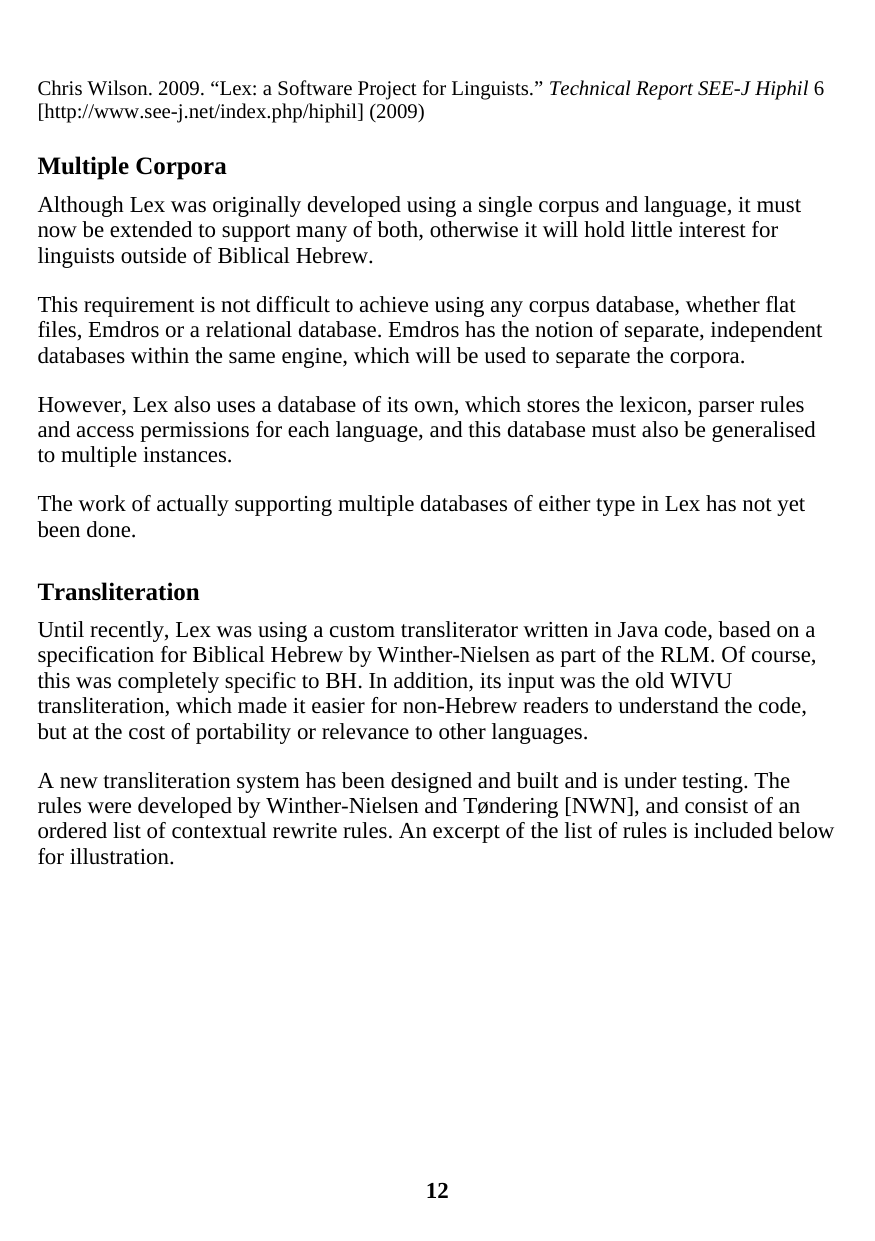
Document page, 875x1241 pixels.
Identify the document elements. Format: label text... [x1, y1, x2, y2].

text The work of actually supporting multiple databases of either type in Lex has not yet been done. [37, 491, 837, 542]
text This requirement is not difficult to achieve using any corpus database, whether flat files, Emdros or a relational database. Emdros has the notion of separate, independent databases within the same engine, which will be used to separate the corpora. [37, 292, 837, 368]
text Although Lex was originally developed using a single corpus and language, it must now be extended to support many of both, otherwise it will hold little interest for linguists outside of Biblical Hebrew. [37, 192, 837, 268]
text However, Lex also uses a database of its own, which stores the lexicon, parser rules and access permissions for each language, and this database must also be generalised to multiple instances. [37, 392, 837, 468]
subtitle Transliteration [37, 578, 837, 605]
text A new transliteration system has been designed and built and is under testing. The rules were developed by Winther-Nielsen and Tøndering [NWN], and consist of an ordered list of contextual rewrite rules. An excerpt of the list of rules is included below for illustration. [37, 768, 837, 869]
subtitle Multiple Corpora [37, 152, 837, 180]
text Until recently, Lex was using a custom transliterator written in Java code, based on a specification for Biblical Hebrew by Winther-Nielsen as part of the RLM. Of course, this was completely specific to BH. In addition, its input was the old WIVU transliteration, which made it easier for non-Hebrew readers to understand the code, but at the cost of portability or relevance to other languages. [37, 617, 837, 744]
